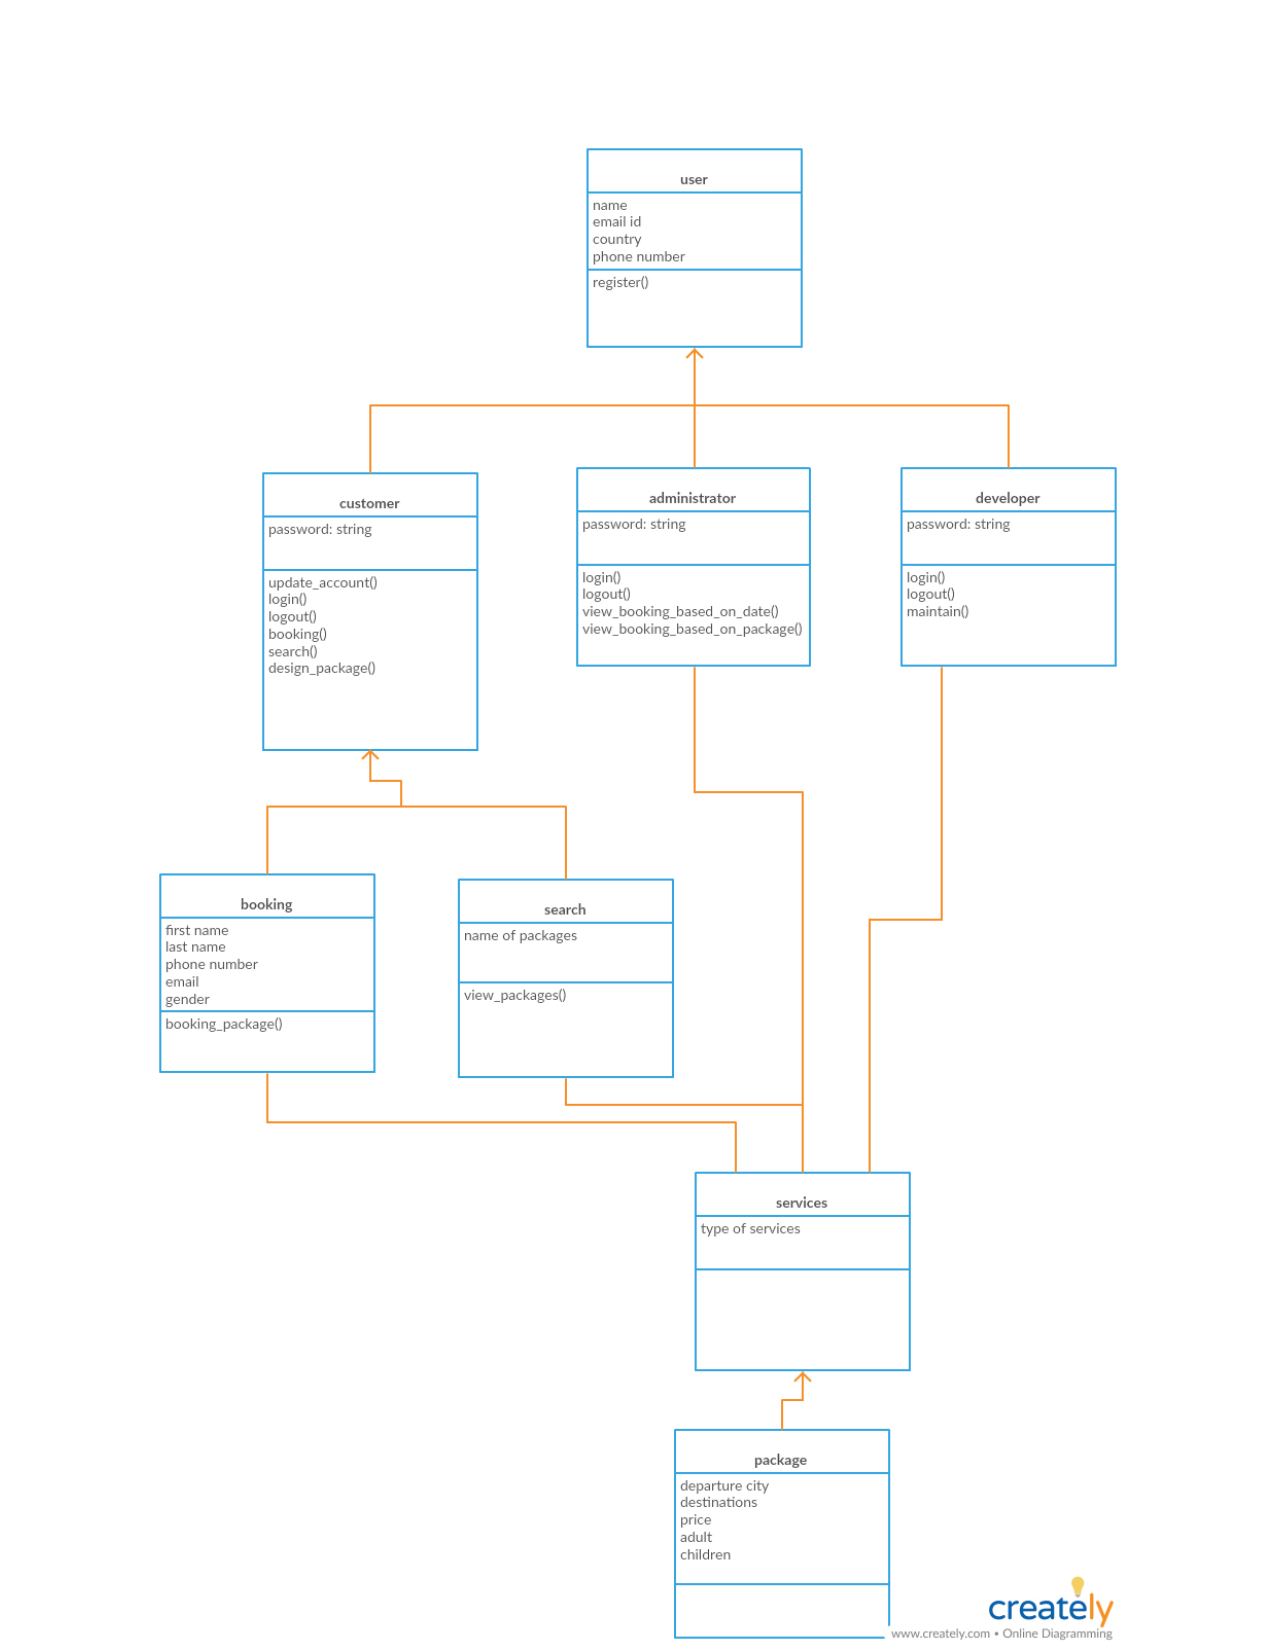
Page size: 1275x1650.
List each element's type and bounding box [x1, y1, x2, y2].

picture [149, 138, 1127, 1650]
